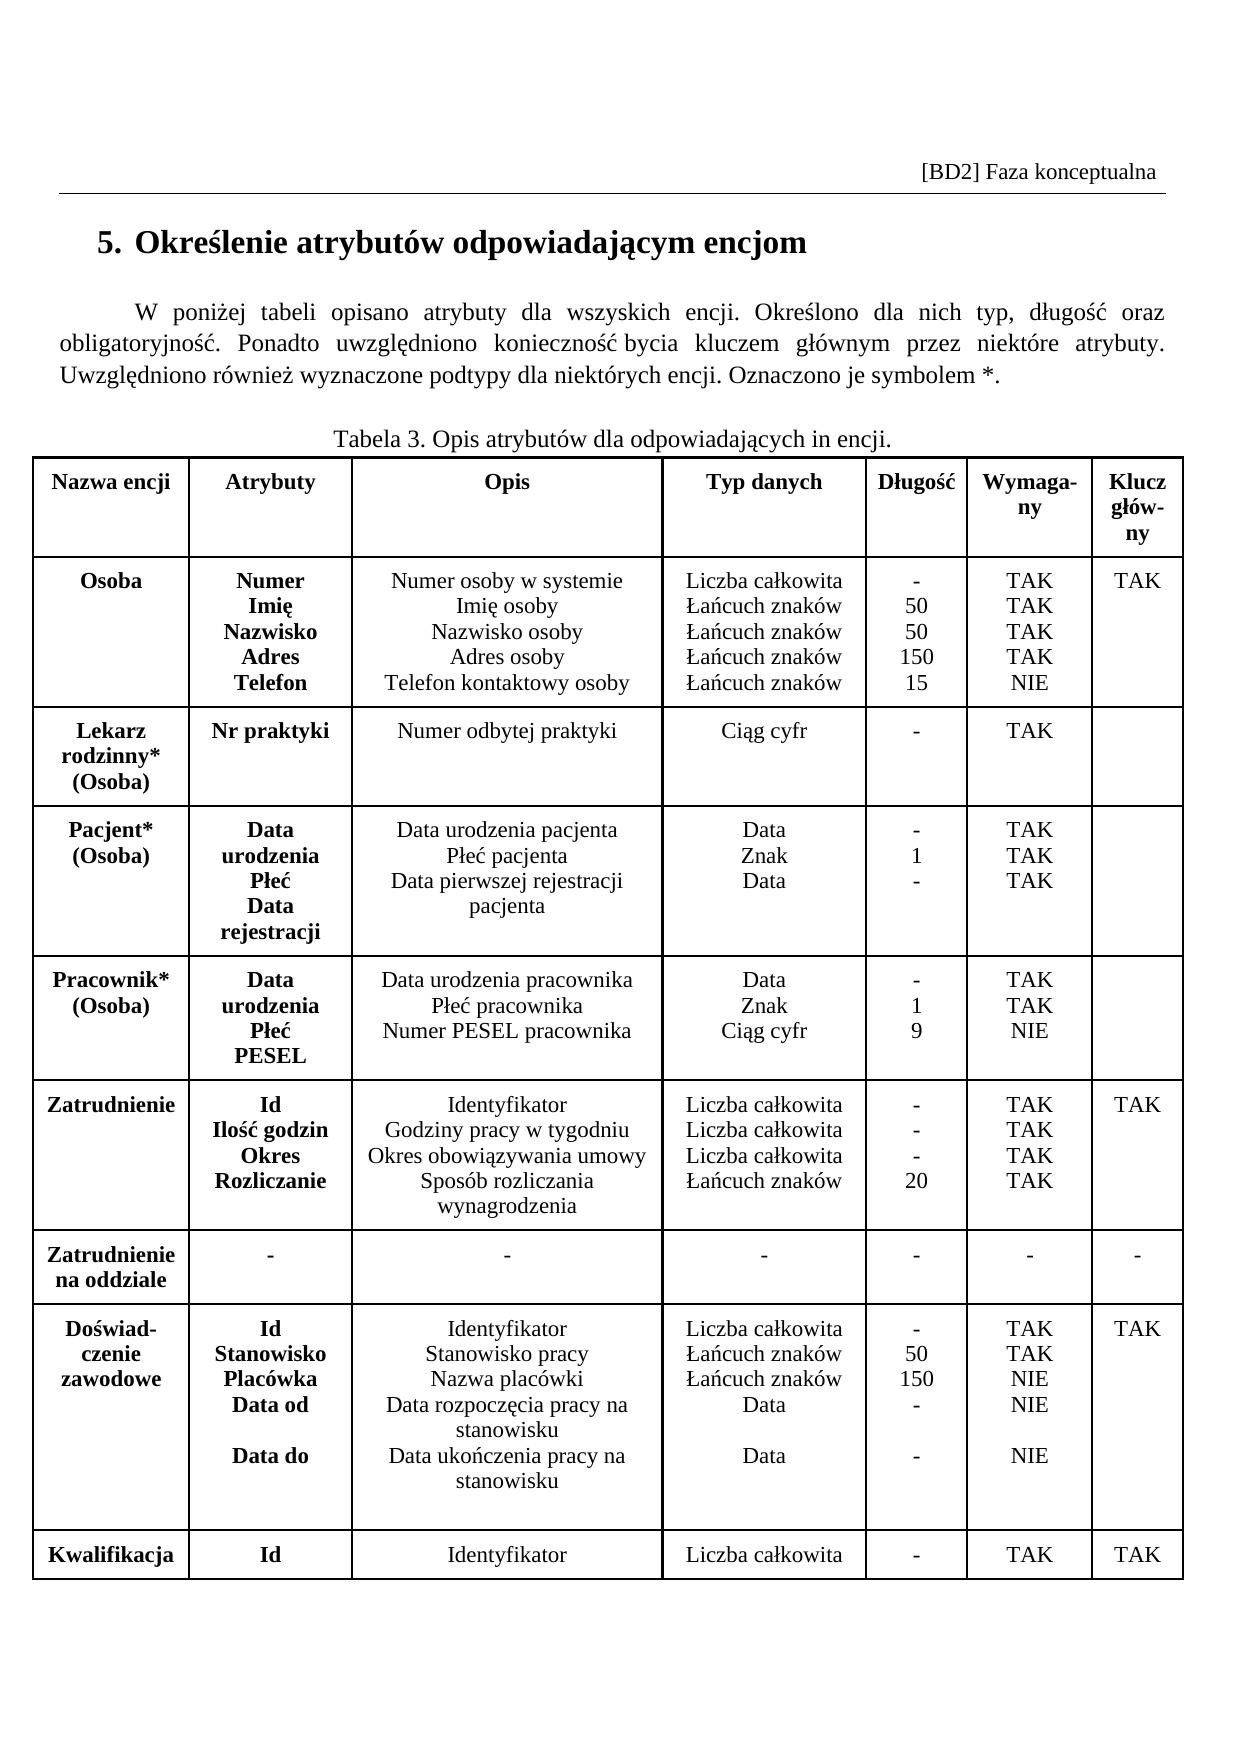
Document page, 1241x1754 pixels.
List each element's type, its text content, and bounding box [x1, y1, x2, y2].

table_cell - 50 50 150 15 [867, 558, 966, 706]
table_cell Numer odbytej praktyki [353, 708, 661, 805]
table_cell Identyfikator Stanowisko pracy Nazwa placówki Data rozpoczęcia pracy na stanowisku Data ukończenia pracy na stanowisku [353, 1305, 661, 1529]
table_header Typ danych [664, 459, 865, 556]
table_cell TAK [968, 1531, 1091, 1578]
table_cell TAK [1093, 558, 1182, 706]
table_cell - 1 - [867, 807, 966, 955]
table_cell - [1093, 1231, 1182, 1303]
table_cell TAK [1093, 1081, 1182, 1229]
table_cell [1093, 708, 1182, 805]
table_cell [1093, 957, 1182, 1079]
table_cell Data urodzenia Płeć PESEL [190, 957, 351, 1079]
table_header Atrybuty [190, 459, 351, 556]
table_cell Id [190, 1531, 351, 1578]
table_cell Liczba całkowita Łańcuch znaków Łańcuch znaków Łańcuch znaków Łańcuch znaków [664, 558, 865, 706]
table_cell Numer Imię Nazwisko Adres Telefon [190, 558, 351, 706]
table_cell Data urodzenia pacjenta Płeć pacjenta Data pierwszej rejestracji pacjenta [353, 807, 661, 955]
table_cell Lekarz rodzinny* (Osoba) [34, 708, 188, 805]
table_cell - [664, 1231, 865, 1303]
table_cell Data Znak Ciąg cyfr [664, 957, 865, 1079]
table_cell Pacjent* (Osoba) [34, 807, 188, 955]
table_cell TAK [1093, 1305, 1182, 1529]
table_cell Liczba całkowita Łańcuch znaków Łańcuch znaków Data Data [664, 1305, 865, 1529]
table_header Nazwa encji [34, 459, 188, 556]
table_cell Zatrudnienie [34, 1081, 188, 1229]
table_cell TAK TAK NIE [968, 957, 1091, 1079]
table_cell TAK [1093, 1531, 1182, 1578]
table_header Wymaga-ny [968, 459, 1091, 556]
table_cell TAK TAK NIE NIE NIE [968, 1305, 1091, 1529]
table_cell - [867, 708, 966, 805]
table_cell - 50 150 - - [867, 1305, 966, 1529]
table_header Opis [353, 459, 661, 556]
table_cell Data urodzenia pracownika Płeć pracownika Numer PESEL pracownika [353, 957, 661, 1079]
table_cell Nr praktyki [190, 708, 351, 805]
table_cell Liczba całkowita [664, 1531, 865, 1578]
table_cell Kwalifikacja [34, 1531, 188, 1578]
table_header Długość [867, 459, 966, 556]
table_cell Doświad- czenie zawodowe [34, 1305, 188, 1529]
table_cell [867, 1531, 966, 1578]
table_cell TAK [968, 708, 1091, 805]
table_cell - - - 20 [867, 1081, 966, 1229]
table_cell [1093, 807, 1182, 955]
list Określenie atrybutów odpowiadającym encjom [97, 223, 1166, 260]
table_cell Id Stanowisko Placówka Data od Data do [190, 1305, 351, 1529]
table_cell TAK TAK TAK TAK NIE [968, 558, 1091, 706]
table_cell Id Ilość godzin Okres Rozliczanie [190, 1081, 351, 1229]
table_cell TAK TAK TAK TAK [968, 1081, 1091, 1229]
table_cell - [867, 1231, 966, 1303]
table_cell - [190, 1231, 351, 1303]
table_cell Liczba całkowita Liczba całkowita Liczba całkowita Łańcuch znaków [664, 1081, 865, 1229]
table_cell Identyfikator Godziny pracy w tygodniu Okres obowiązywania umowy Sposób rozliczania wynagrodzenia [353, 1081, 661, 1229]
table_cell Zatrudnienie na oddziale [34, 1231, 188, 1303]
table_cell Ciąg cyfr [664, 708, 865, 805]
table_cell TAK TAK TAK [968, 807, 1091, 955]
table_cell Numer osoby w systemie Imię osoby Nazwisko osoby Adres osoby Telefon kontaktowy osoby [353, 558, 661, 706]
table_cell - [353, 1231, 661, 1303]
table_cell Osoba [34, 558, 188, 706]
table_cell Identyfikator [353, 1531, 661, 1578]
text W poniżej tabeli opisano atrybuty dla wszyskich encji. Określono dla nich typ, długość oraz obligatoryjność. Ponadto uwzględniono konieczność bycia kluczem głównym przez niektóre atrybuty. Uwzględniono również wyznaczone podtypy dla niektórych encji. Oznaczono je symbolem *. [59, 298, 1166, 389]
text Tabela 3. Opis atrybutów dla odpowiadających in encji. [59, 425, 1166, 452]
table_header Klucz głów-ny [1093, 459, 1182, 556]
table_cell - [968, 1231, 1091, 1303]
table_cell Pracownik* (Osoba) [34, 957, 188, 1079]
table_cell - 1 9 [867, 957, 966, 1079]
table_cell Data urodzenia Płeć Data rejestracji [190, 807, 351, 955]
table_cell Data Znak Data [664, 807, 865, 955]
